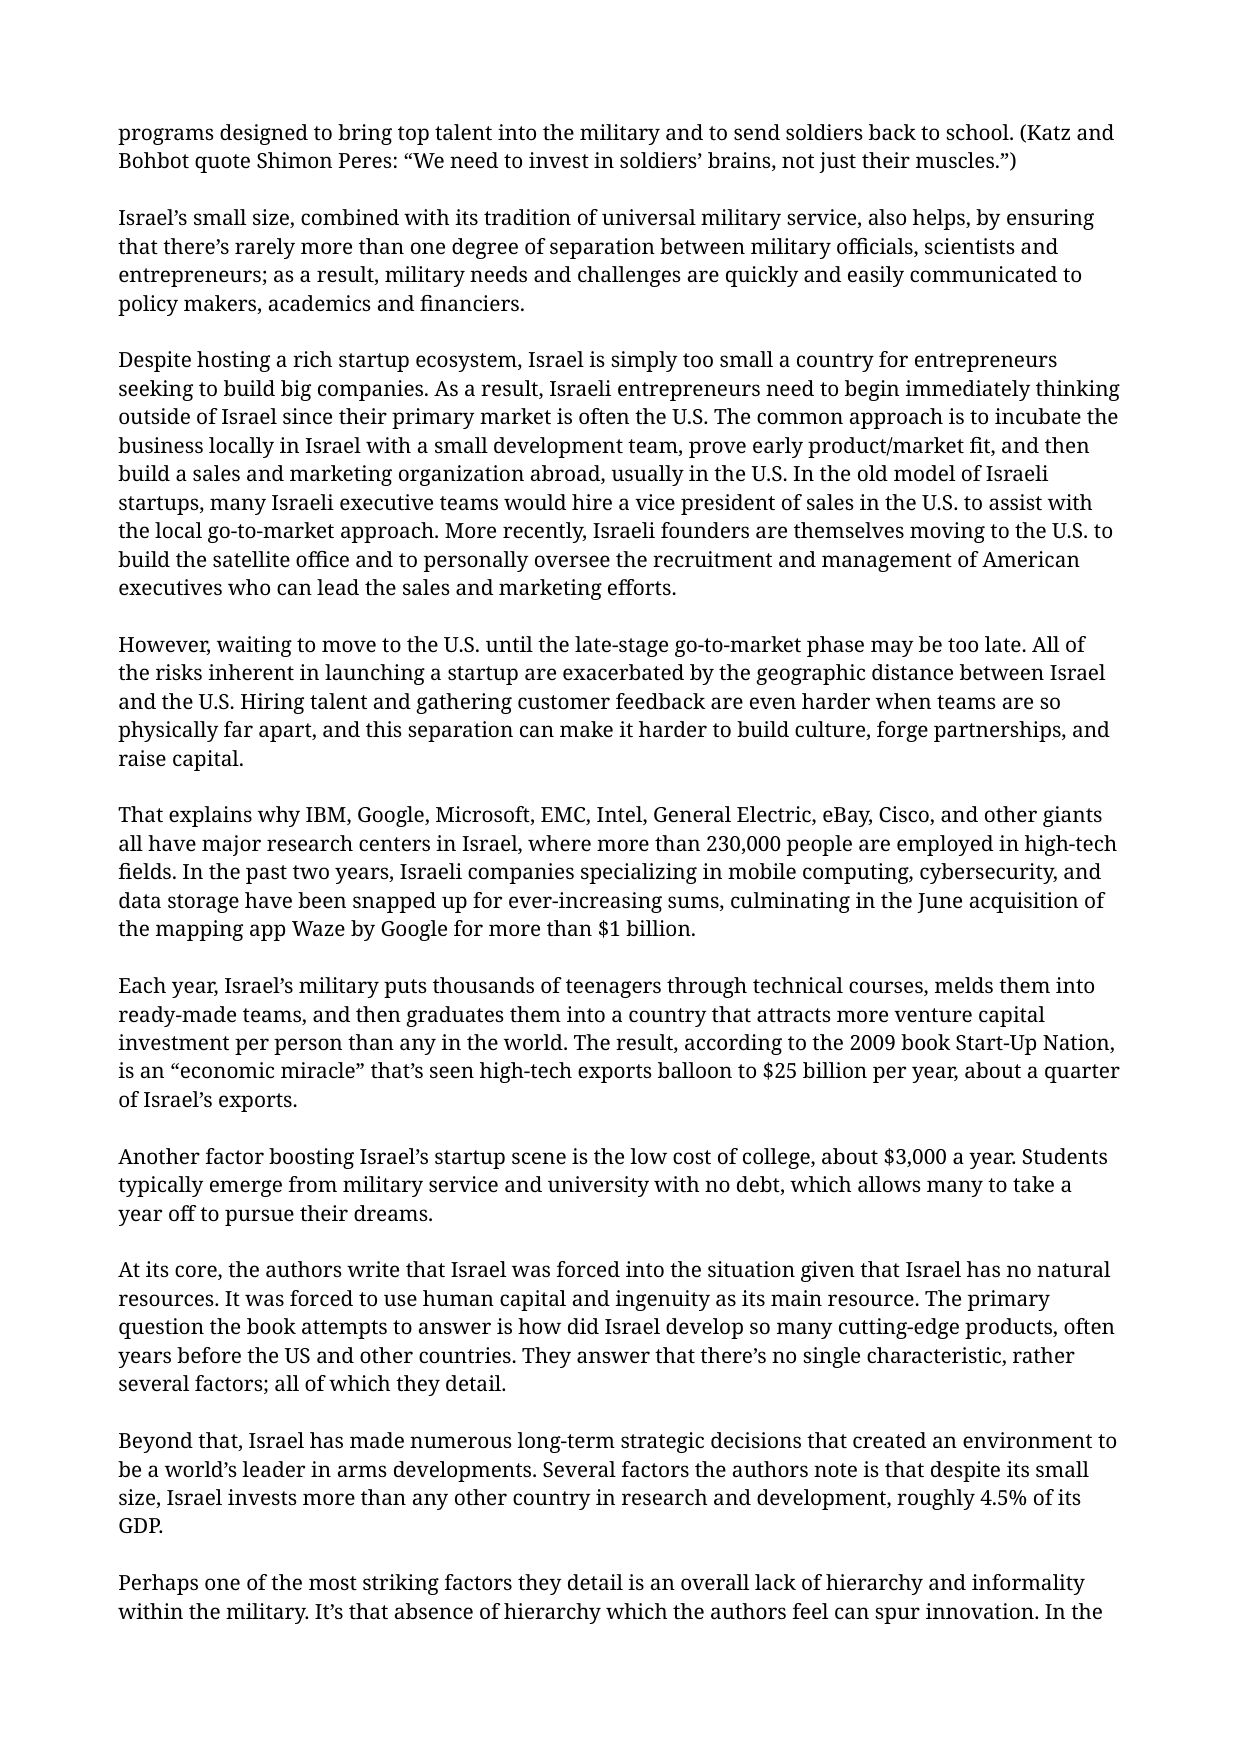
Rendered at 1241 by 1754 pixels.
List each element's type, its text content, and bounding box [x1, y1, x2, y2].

text At its core, the authors write that Israel was forced into the situation given that Israel has no natural resources. It was forced to use human capital and ingenuity as its main resource. The primary question the book attempts to answer is how did Israel develop so many cutting-edge products, often years before the US and other countries. They answer that there’s no single characteristic, rather several factors; all of which they detail. [118, 1256, 1122, 1398]
text That explains why IBM, Google, Microsoft, EMC, Intel, General Electric, eBay, Cisco, and other giants all have major research centers in Israel, where more than 230,000 people are employed in high-tech fields. In the past two years, Israeli companies specializing in mobile computing, cybersecurity, and data storage have been snapped up for ever-increasing sums, culminating in the June acquisition of the mapping app Waze by Google for more than $1 billion. [118, 801, 1122, 943]
text Beyond that, Israel has made numerous long-term strategic decisions that created an environment to be a world’s leader in arms developments. Several factors the authors note is that despite its small size, Israel invests more than any other country in research and development, roughly 4.5% of its GDP. [118, 1426, 1122, 1540]
text Each year, Israel’s military puts thousands of teenagers through technical courses, melds them into ready-made teams, and then graduates them into a country that attracts more venture capital investment per person than any in the world. The result, according to the 2009 book Start-Up Nation, is an “economic miracle” that’s seen high-tech exports balloon to $25 billion per year, about a quarter of Israel’s exports. [118, 971, 1122, 1113]
text Perhaps one of the most striking factors they detail is an overall lack of hierarchy and informality within the military. It’s that absence of hierarchy which the authors feel can spur innovation. In the [118, 1568, 1122, 1625]
text Israel’s small size, combined with its tradition of universal military service, also helps, by ensuring that there’s rarely more than one degree of separation between military officials, scientists and entrepreneurs; as a result, military needs and challenges are quickly and easily communicated to policy makers, academics and financiers. [118, 203, 1122, 317]
text However, waiting to move to the U.S. until the late-stage go-to-market phase may be too late. All of the risks inherent in launching a startup are exacerbated by the geographic distance between Israel and the U.S. Hiring talent and gathering customer feedback are even harder when teams are so physically far apart, and this separation can make it harder to build culture, forge partnerships, and raise capital. [118, 630, 1122, 772]
text Despite hosting a rich startup ecosystem, Israel is simply too small a country for entrepreneurs seeking to build big companies. As a result, Israeli entrepreneurs need to begin immediately thinking outside of Israel since their primary market is often the U.S. The common approach is to incubate the business locally in Israel with a small development team, prove early product/market fit, and then build a sales and marketing organization abroad, usually in the U.S. In the old model of Israeli startups, many Israeli executive teams would hire a vice president of sales in the U.S. to assist with the local go-to-market approach. More recently, Israeli founders are themselves moving to the U.S. to build the satellite office and to personally oversee the recruitment and management of American executives who can lead the sales and marketing efforts. [118, 346, 1122, 602]
text Another factor boosting Israel’s startup scene is the low cost of college, about $3,000 a year. Students typically emerge from military service and university with no debt, which allows many to take a year off to pursue their dreams. [118, 1142, 1122, 1227]
text programs designed to bring top talent into the military and to send soldiers back to school. (Katz and Bohbot quote Shimon Peres: “We need to invest in soldiers’ brains, not just their muscles.”) [118, 118, 1122, 175]
